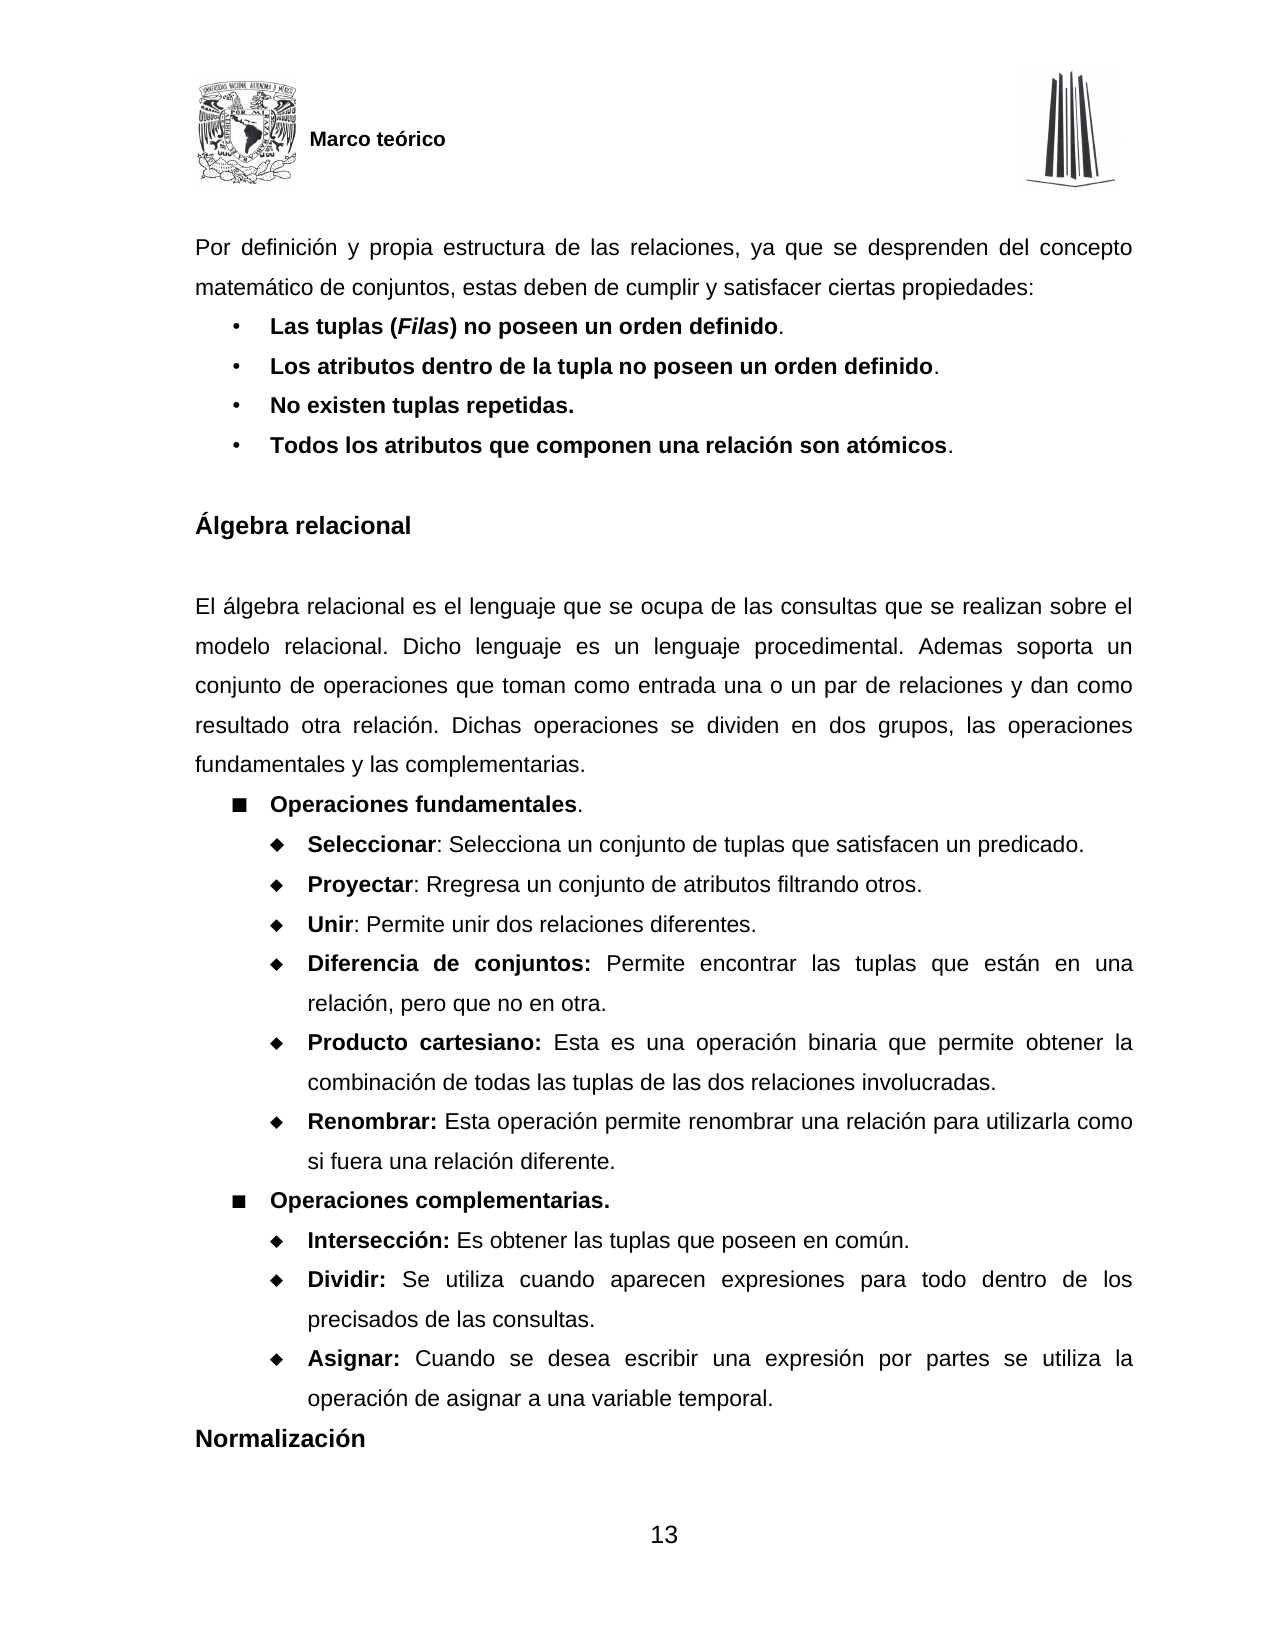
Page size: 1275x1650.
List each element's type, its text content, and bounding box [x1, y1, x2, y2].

list Unir: Permite unir dos relaciones diferentes. [270, 911, 1133, 937]
list Intersección: Es obtener las tuplas que poseen en común. [270, 1227, 1133, 1253]
text Álgebra relacional [195, 511, 1133, 539]
list Diferencia de conjuntos: Permite encontrar las tuplas que están en una relación, pero que no en otra. [270, 950, 1133, 1016]
text Por definición y propia estructura de las relaciones, ya que se desprenden del concepto matemático de conjuntos, estas deben de cumplir y satisfacer ciertas propiedades: [195, 234, 1133, 300]
list Operaciones fundamentales. [232, 791, 1133, 818]
list Renombrar: Esta operación permite renombrar una relación para utilizarla como si fuera una relación diferente. [270, 1108, 1133, 1174]
list Todos los atributos que componen una relación son atómicos. [232, 432, 1133, 458]
text El álgebra relacional es el lenguaje que se ocupa de las consultas que se realizan sobre el modelo relacional. Dicho lenguaje es un lenguaje procedimental. Ademas soporta un conjunto de operaciones que toman como entrada una o un par de relaciones y dan como resultado otra relación. Dichas operaciones se dividen en dos grupos, las operaciones fundamentales y las complementarias. [195, 593, 1133, 778]
list Seleccionar: Selecciona un conjunto de tuplas que satisfacen un predicado. [270, 831, 1133, 858]
list Operaciones complementarias. [232, 1187, 1133, 1213]
list Las tuplas (Filas) no poseen un orden definido. [232, 313, 1133, 340]
list Producto cartesiano: Esta es una operación binaria que permite obtener la combinación de todas las tuplas de las dos relaciones involucradas. [270, 1029, 1133, 1095]
list Asignar: Cuando se desea escribir una expresión por partes se utiliza la operación de asignar a una variable temporal. [270, 1345, 1133, 1411]
list Dividir: Se utiliza cuando aparecen expresiones para todo dentro de los precisados de las consultas. [270, 1266, 1133, 1332]
picture [1020, 65, 1122, 193]
text Normalización [195, 1424, 1133, 1453]
list Los atributos dentro de la tupla no poseen un orden definido. [232, 353, 1133, 379]
list No existen tuplas repetidas. [232, 392, 1133, 419]
list Proyectar: Rregresa un conjunto de atributos filtrando otros. [270, 871, 1133, 898]
